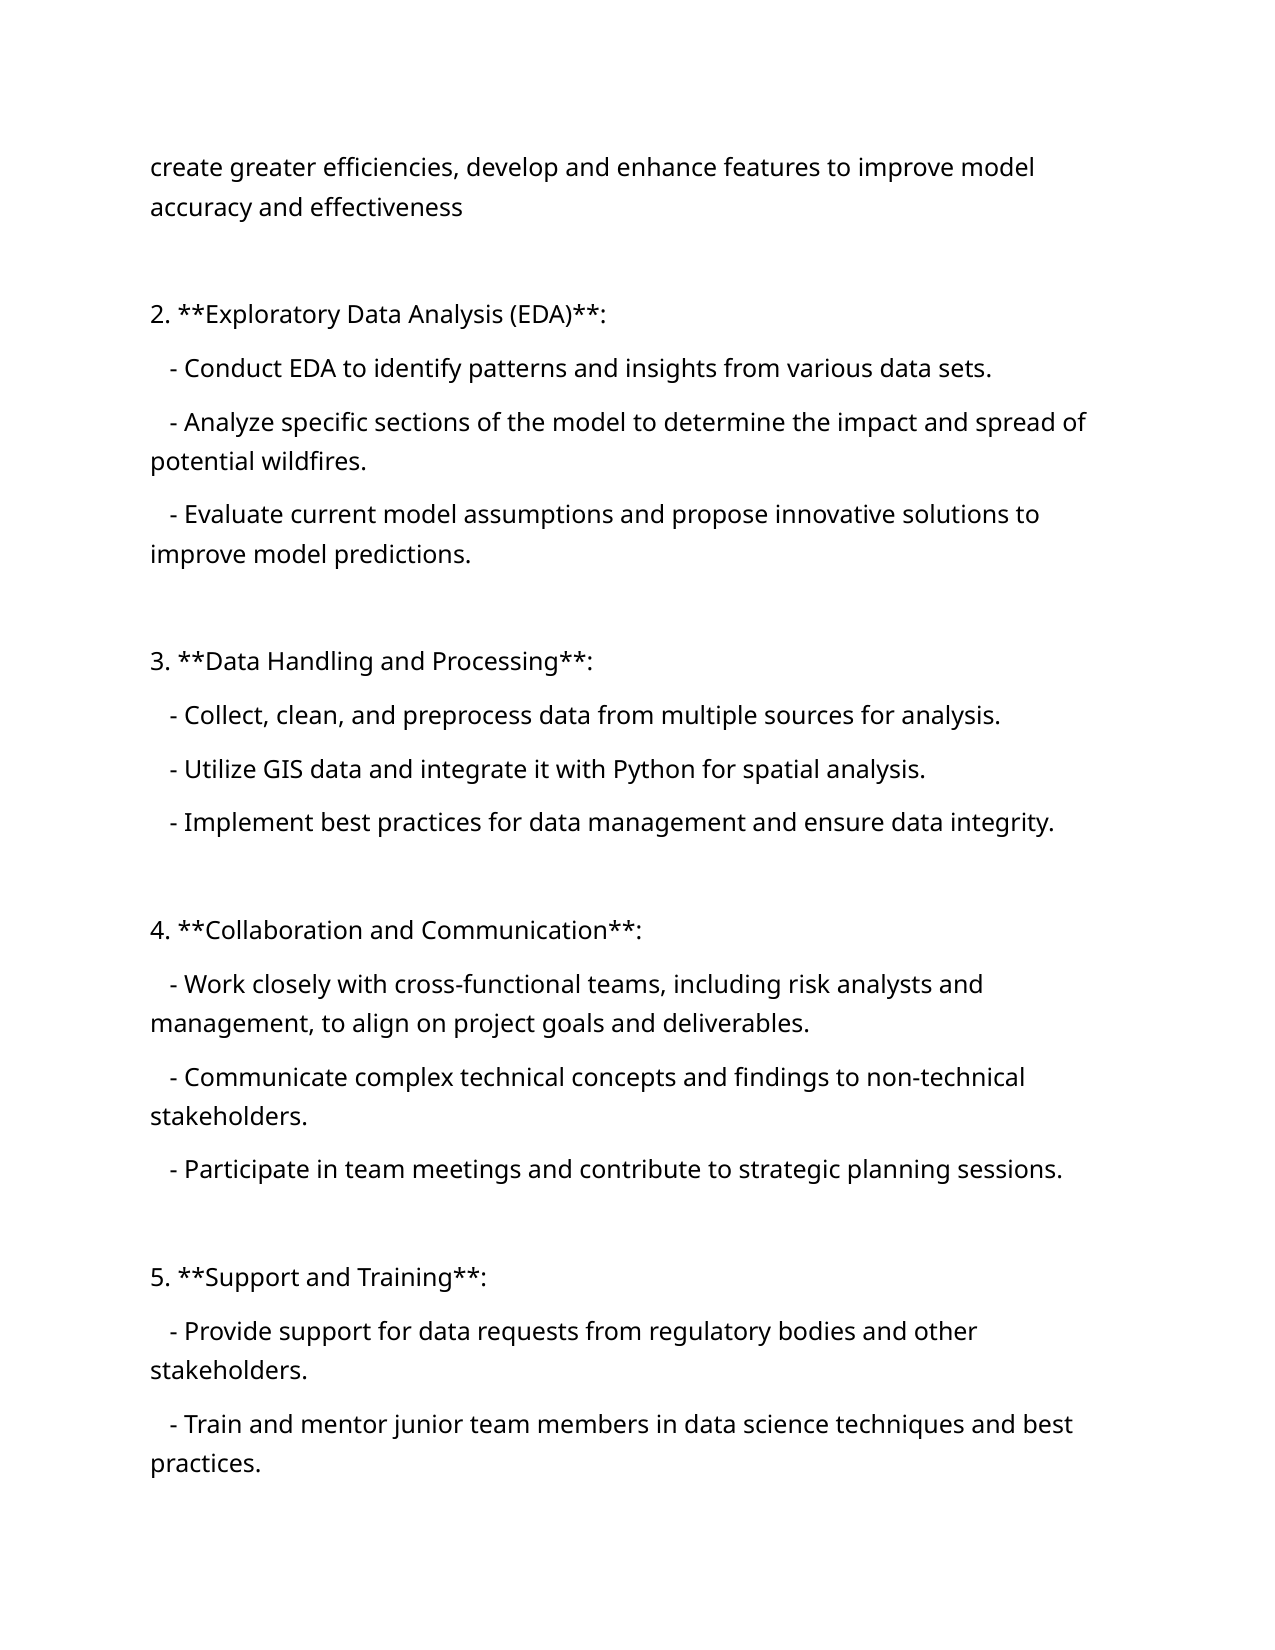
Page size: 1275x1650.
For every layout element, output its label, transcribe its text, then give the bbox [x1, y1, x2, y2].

text - Provide support for data requests from regulatory bodies and other stakeholders. [150, 1313, 1125, 1387]
text - Train and mentor junior team members in data science techniques and best practices. [150, 1406, 1125, 1479]
text 4. **Collaboration and Communication**: [150, 912, 1125, 947]
text 5. **Support and Training**: [150, 1259, 1125, 1294]
text 2. **Exploratory Data Analysis (EDA)**: [150, 297, 1125, 331]
text - Evaluate current model assumptions and propose innovative solutions to improve model predictions. [150, 497, 1125, 570]
text - Conduct EDA to identify patterns and insights from various data sets. [150, 350, 1125, 384]
text - Analyze specific sections of the model to determine the impact and spread of potential wildfires. [150, 404, 1125, 477]
text create greater efficiencies, develop and enhance features to improve model accuracy and effectiveness [150, 150, 1125, 223]
text - Utilize GIS data and integrate it with Python for spatial analysis. [150, 751, 1125, 785]
text - Implement best practices for data management and ensure data integrity. [150, 805, 1125, 839]
text 3. **Data Handling and Processing**: [150, 644, 1125, 678]
text - Communicate complex technical concepts and findings to non-technical stakeholders. [150, 1059, 1125, 1132]
text - Collect, clean, and preprocess data from multiple sources for analysis. [150, 697, 1125, 732]
text - Work closely with cross-functional teams, including risk analysts and management, to align on project goals and deliverables. [150, 966, 1125, 1039]
text - Participate in team meetings and contribute to strategic planning sessions. [150, 1152, 1125, 1186]
